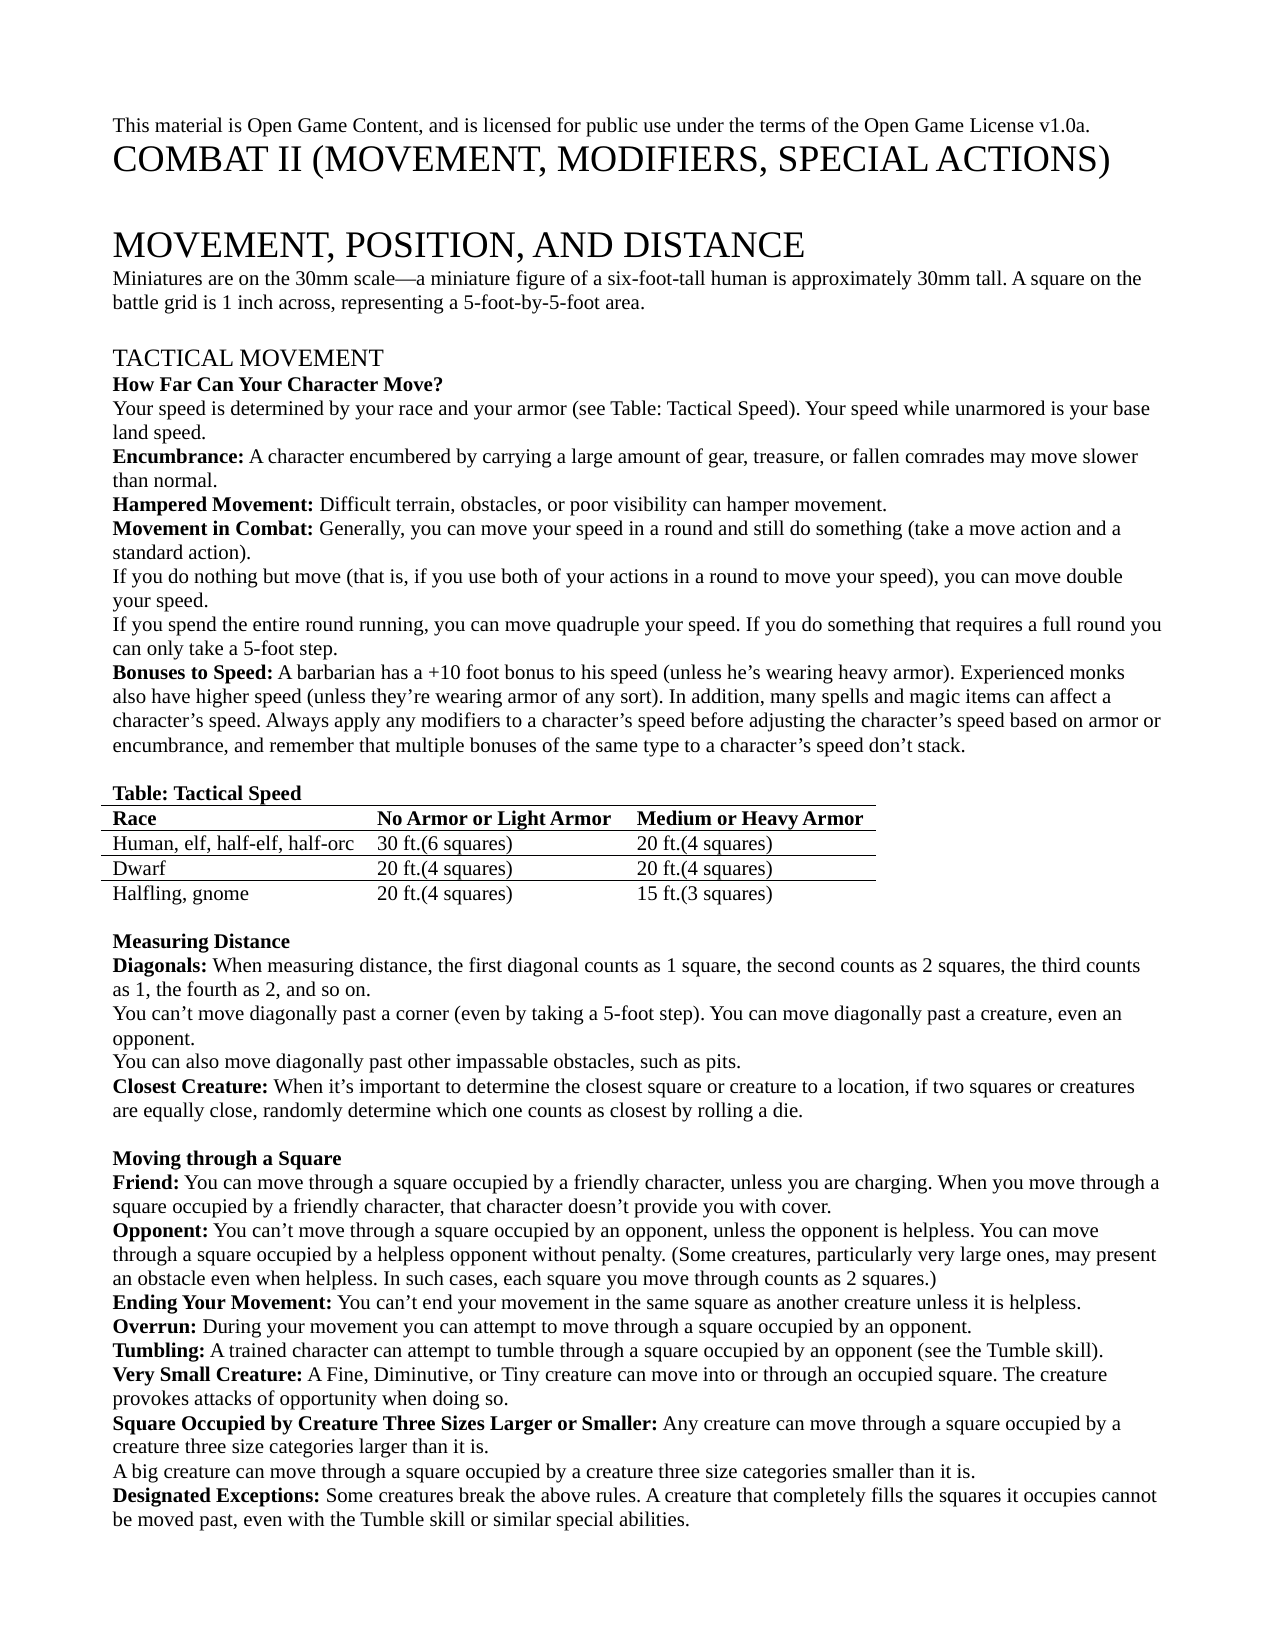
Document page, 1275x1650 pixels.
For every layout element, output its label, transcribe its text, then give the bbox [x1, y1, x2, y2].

text Designated Exceptions: Some creatures break the above rules. A creature that completely fills the squares it occupies cannot be moved past, even with the Tumble skill or similar special abilities. [112, 1483, 1162, 1531]
text TACTICAL MOVEMENT [112, 343, 1162, 372]
text Ending Your Movement: You can’t end your movement in the same square as another creature unless it is helpless. [112, 1290, 1162, 1314]
text COMBAT II (MOVEMENT, MODIFIERS, SPECIAL ACTIONS) [112, 137, 1162, 180]
subtitle How Far Can Your Character Move? [112, 372, 1162, 396]
table_cell Race [101, 806, 366, 830]
table_cell 20 ft.(4 squares) [366, 881, 625, 905]
table_cell 30 ft.(6 squares) [366, 831, 625, 855]
subtitle Moving through a Square [112, 1146, 1162, 1170]
text Bonuses to Speed: A barbarian has a +10 foot bonus to his speed (unless he’s wearing heavy armor). Experienced monks also have higher speed (unless they’re wearing armor of any sort). In addition, many spells and magic items can affect a character’s speed. Always apply any modifiers to a character’s speed before adjusting the character’s speed based on armor or encumbrance, and remember that multiple bonuses of the same type to a character’s speed don’t stack. [112, 660, 1162, 757]
table_cell Dwarf [101, 856, 366, 880]
text If you do nothing but move (that is, if you use both of your actions in a round to move your speed), you can move double your speed. [112, 564, 1162, 612]
table_cell 20 ft.(4 squares) [625, 831, 876, 855]
text Hampered Movement: Difficult terrain, obstacles, or poor visibility can hamper movement. [112, 492, 1162, 516]
text MOVEMENT, POSITION, AND DISTANCE [112, 223, 1162, 266]
text Diagonals: When measuring distance, the first diagonal counts as 1 square, the second counts as 2 squares, the third counts as 1, the fourth as 2, and so on. [112, 953, 1162, 1001]
table_cell No Armor or Light Armor [366, 806, 625, 830]
table_cell 20 ft.(4 squares) [366, 856, 625, 880]
text Opponent: You can’t move through a square occupied by an opponent, unless the opponent is helpless. You can move through a square occupied by a helpless opponent without penalty. (Some creatures, particularly very large ones, may present an obstacle even when helpless. In such cases, each square you move through counts as 2 squares.) [112, 1218, 1162, 1290]
subtitle Measuring Distance [112, 929, 1162, 953]
table_cell 15 ft.(3 squares) [625, 881, 876, 905]
table_header Table: Tactical Speed [101, 781, 366, 805]
table_cell 20 ft.(4 squares) [625, 856, 876, 880]
text This material is Open Game Content, and is licensed for public use under the terms of the Open Game License v1.0a. [112, 112, 1162, 137]
text Closest Creature: When it’s important to determine the closest square or creature to a location, if two squares or creatures are equally close, randomly determine which one counts as closest by rolling a die. [112, 1073, 1162, 1122]
text Square Occupied by Creature Three Sizes Larger or Smaller: Any creature can move through a square occupied by a creature three size categories larger than it is. [112, 1410, 1162, 1458]
text Encumbrance: A character encumbered by carrying a large amount of gear, treasure, or fallen comrades may move slower than normal. [112, 444, 1162, 492]
text You can’t move diagonally past a corner (even by taking a 5-foot step). You can move diagonally past a creature, even an opponent. [112, 1001, 1162, 1049]
text If you spend the entire round running, you can move quadruple your speed. If you do something that requires a full round you can only take a 5-foot step. [112, 612, 1162, 660]
text Tumbling: A trained character can attempt to tumble through a square occupied by an opponent (see the Tumble skill). [112, 1338, 1162, 1362]
text A big creature can move through a square occupied by a creature three size categories smaller than it is. [112, 1458, 1162, 1483]
text Overrun: During your movement you can attempt to move through a square occupied by an opponent. [112, 1314, 1162, 1338]
table_header [366, 781, 625, 805]
text You can also move diagonally past other impassable obstacles, such as pits. [112, 1049, 1162, 1073]
table_cell Human, elf, half-elf, half-orc [101, 831, 366, 855]
text Movement in Combat: Generally, you can move your speed in a round and still do something (take a move action and a standard action). [112, 516, 1162, 564]
text Your speed is determined by your race and your armor (see Table: Tactical Speed). Your speed while unarmored is your base land speed. [112, 396, 1162, 444]
text Friend: You can move through a square occupied by a friendly character, unless you are charging. When you move through a square occupied by a friendly character, that character doesn’t provide you with cover. [112, 1170, 1162, 1218]
table_cell Medium or Heavy Armor [625, 806, 876, 830]
text Very Small Creature: A Fine, Diminutive, or Tiny creature can move into or through an occupied square. The creature provokes attacks of opportunity when doing so. [112, 1362, 1162, 1410]
table_cell Halfling, gnome [101, 881, 366, 905]
text Miniatures are on the 30mm scale—a miniature figure of a six-foot-tall human is approximately 30mm tall. A square on the battle grid is 1 inch across, representing a 5-foot-by-5-foot area. [112, 266, 1162, 314]
table_header [625, 781, 876, 805]
